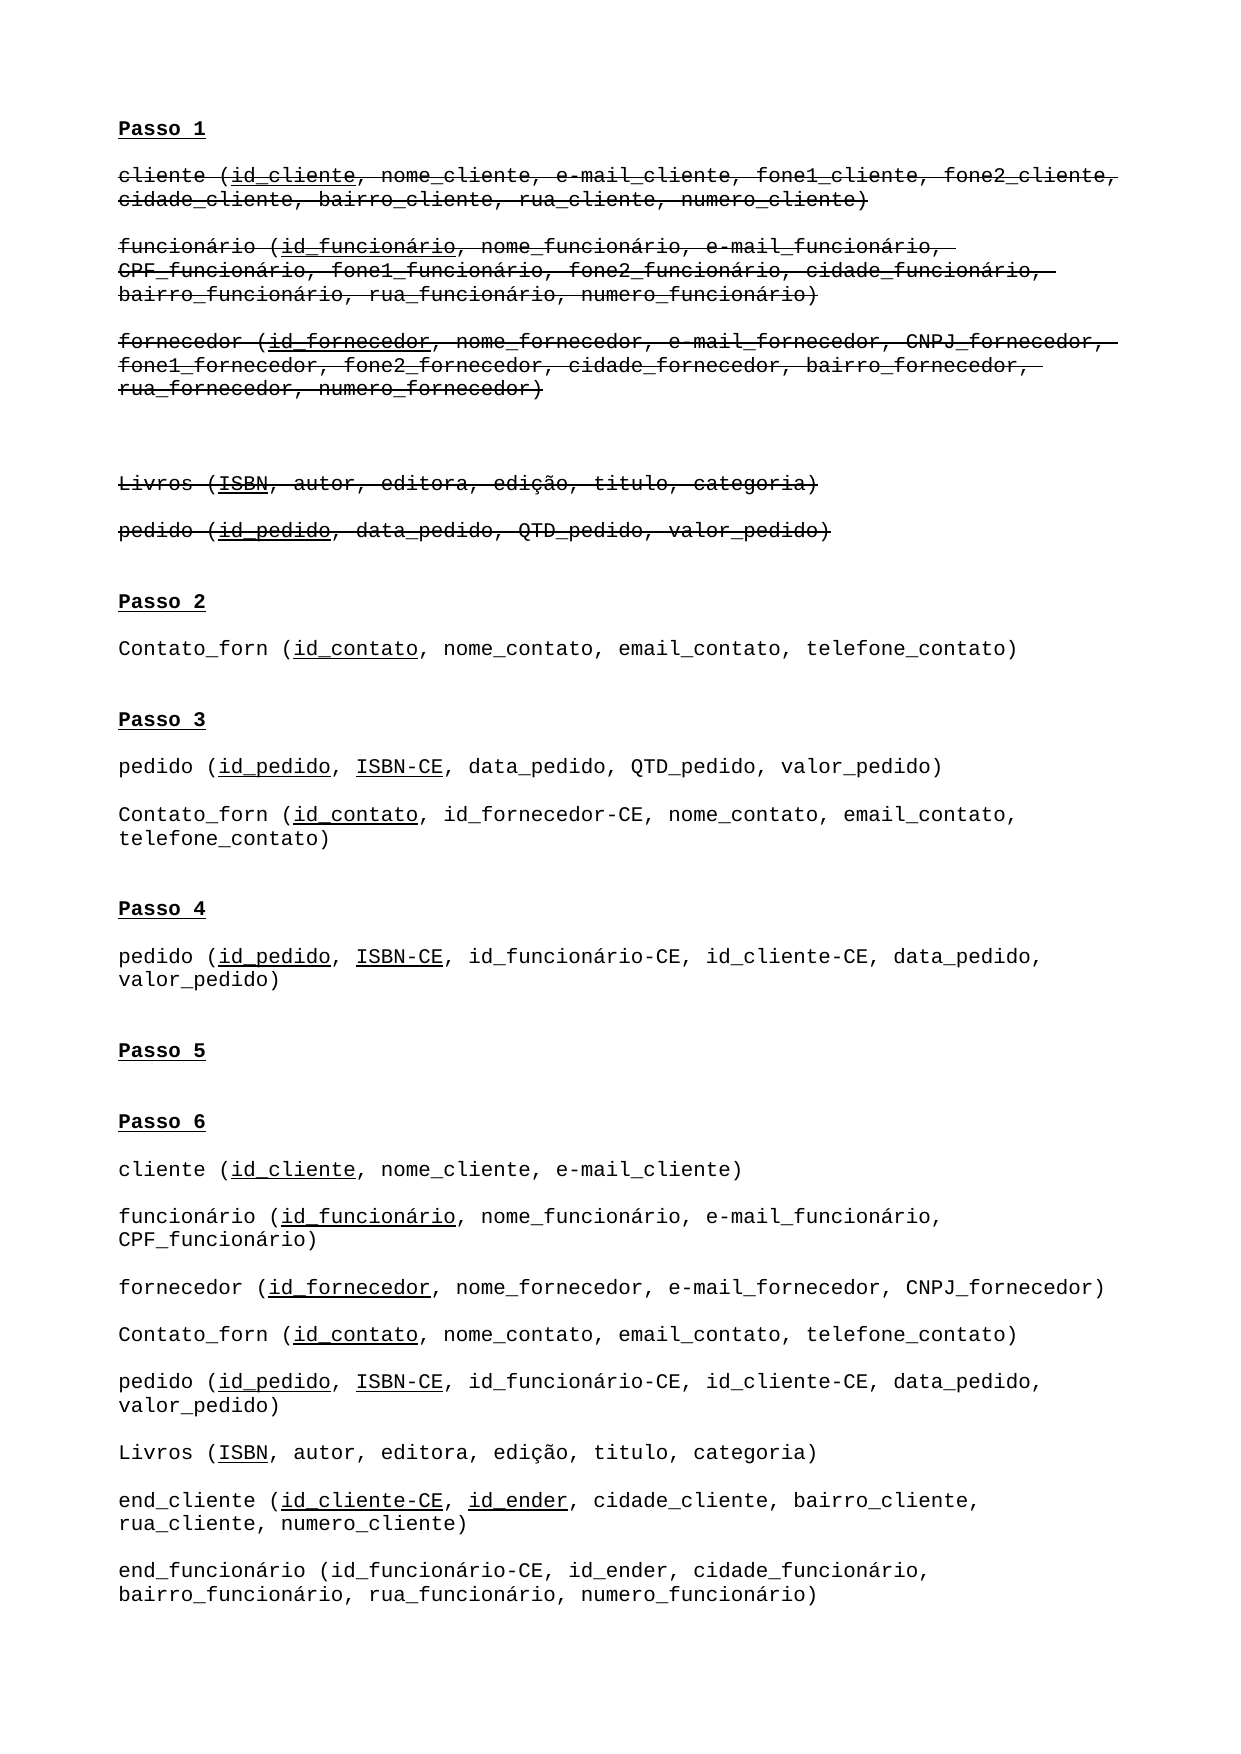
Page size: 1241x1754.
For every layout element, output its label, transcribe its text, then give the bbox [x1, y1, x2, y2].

text funcionário (id_funcionário, nome_funcionário, e-mail_funcionário, CPF_funcionário) [118, 1206, 1122, 1253]
text Passo 4 [118, 898, 1122, 922]
text pedido (id_pedido, ISBN-CE, data_pedido, QTD_pedido, valor_pedido) [118, 757, 1122, 780]
text funcionário (id_funcionário, nome_funcionário, e-mail_funcionário, CPF_funcionário, fone1_funcionário, fone2_funcionário, cidade_funcionário, bairro_funcionário, rua_funcionário, numero_funcionário) [118, 236, 1122, 307]
text cliente (id_cliente, nome_cliente, e-mail_cliente) [118, 1158, 1122, 1182]
text Passo 3 [118, 709, 1122, 733]
text cliente (id_cliente, nome_cliente, e-mail_cliente, fone1_cliente, fone2_cliente, cidade_cliente, bairro_cliente, rua_cliente, numero_cliente) [118, 165, 1122, 213]
text pedido (id_pedido, ISBN-CE, id_funcionário-CE, id_cliente-CE, data_pedido, valor_pedido) [118, 946, 1122, 993]
text Passo 5 [118, 1040, 1122, 1064]
text Contato_forn (id_contato, nome_contato, email_contato, telefone_contato) [118, 638, 1122, 662]
text pedido (id_pedido, ISBN-CE, id_funcionário-CE, id_cliente-CE, data_pedido, valor_pedido) [118, 1371, 1122, 1419]
text end_cliente (id_cliente-CE, id_ender, cidade_cliente, bairro_cliente, rua_cliente, numero_cliente) [118, 1489, 1122, 1537]
text Passo 1 [118, 118, 1122, 142]
text Contato_forn (id_contato, id_fornecedor-CE, nome_contato, email_contato, telefone_contato) [118, 804, 1122, 851]
text Contato_forn (id_contato, nome_contato, email_contato, telefone_contato) [118, 1324, 1122, 1348]
text end_funcionário (id_funcionário-CE, id_ender, cidade_funcionário, bairro_funcionário, rua_funcionário, numero_funcionário) [118, 1561, 1122, 1608]
text Livros (ISBN, autor, editora, edição, titulo, categoria) [118, 1442, 1122, 1466]
text fornecedor (id_fornecedor, nome_fornecedor, e-mail_fornecedor, CNPJ_fornecedor) [118, 1277, 1122, 1300]
text Livros (ISBN, autor, editora, edição, titulo, categoria) [118, 473, 1122, 496]
text pedido (id_pedido, data_pedido, QTD_pedido, valor_pedido) [118, 520, 1122, 544]
text Passo 6 [118, 1111, 1122, 1135]
text fornecedor (id_fornecedor, nome_fornecedor, e-mail_fornecedor, CNPJ_fornecedor, fone1_fornecedor, fone2_fornecedor, cidade_fornecedor, bairro_fornecedor, rua_fornecedor, numero_fornecedor) [118, 331, 1122, 402]
text Passo 2 [118, 591, 1122, 615]
